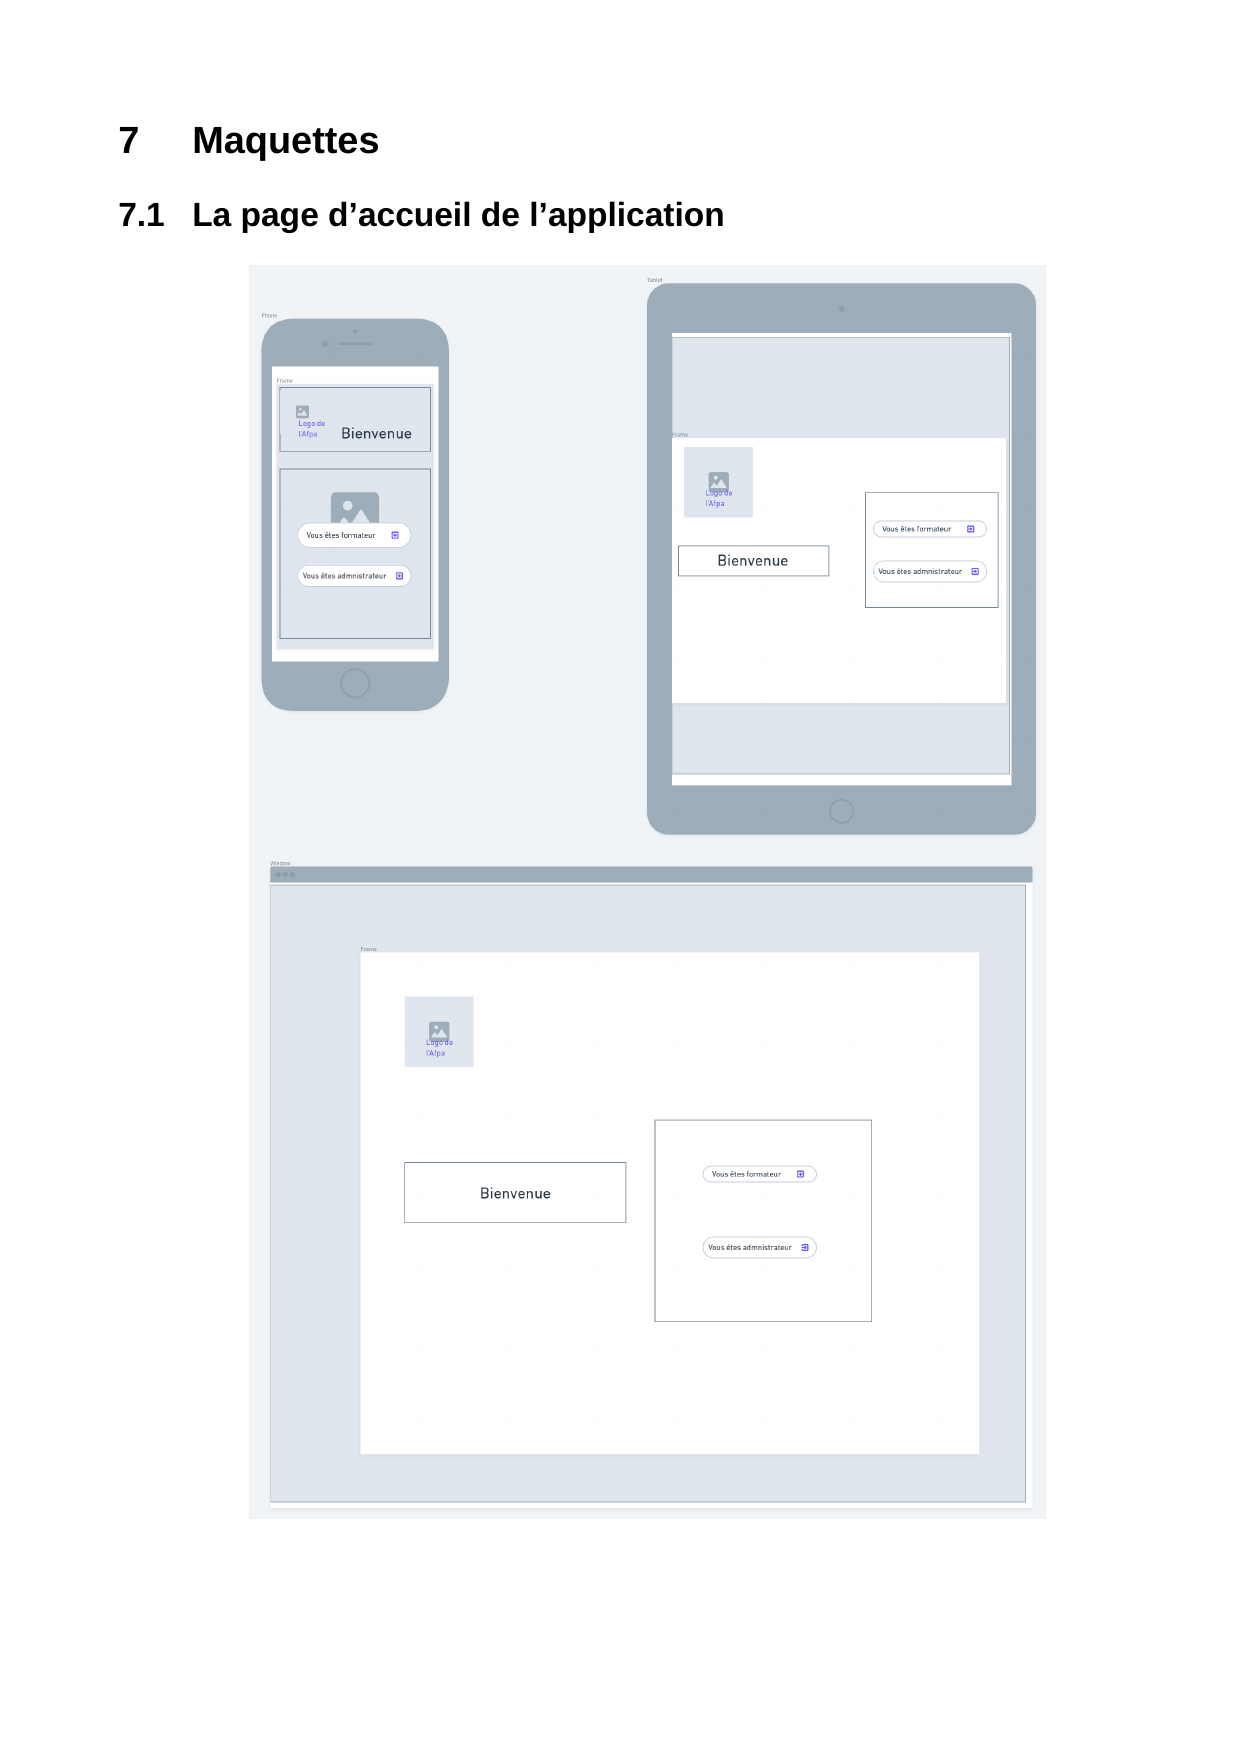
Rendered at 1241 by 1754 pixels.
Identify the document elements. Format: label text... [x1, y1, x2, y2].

subtitle La page d’accueil de l’application [118, 195, 1122, 234]
subtitle Maquettes [118, 118, 1122, 162]
picture [248, 265, 1047, 1519]
